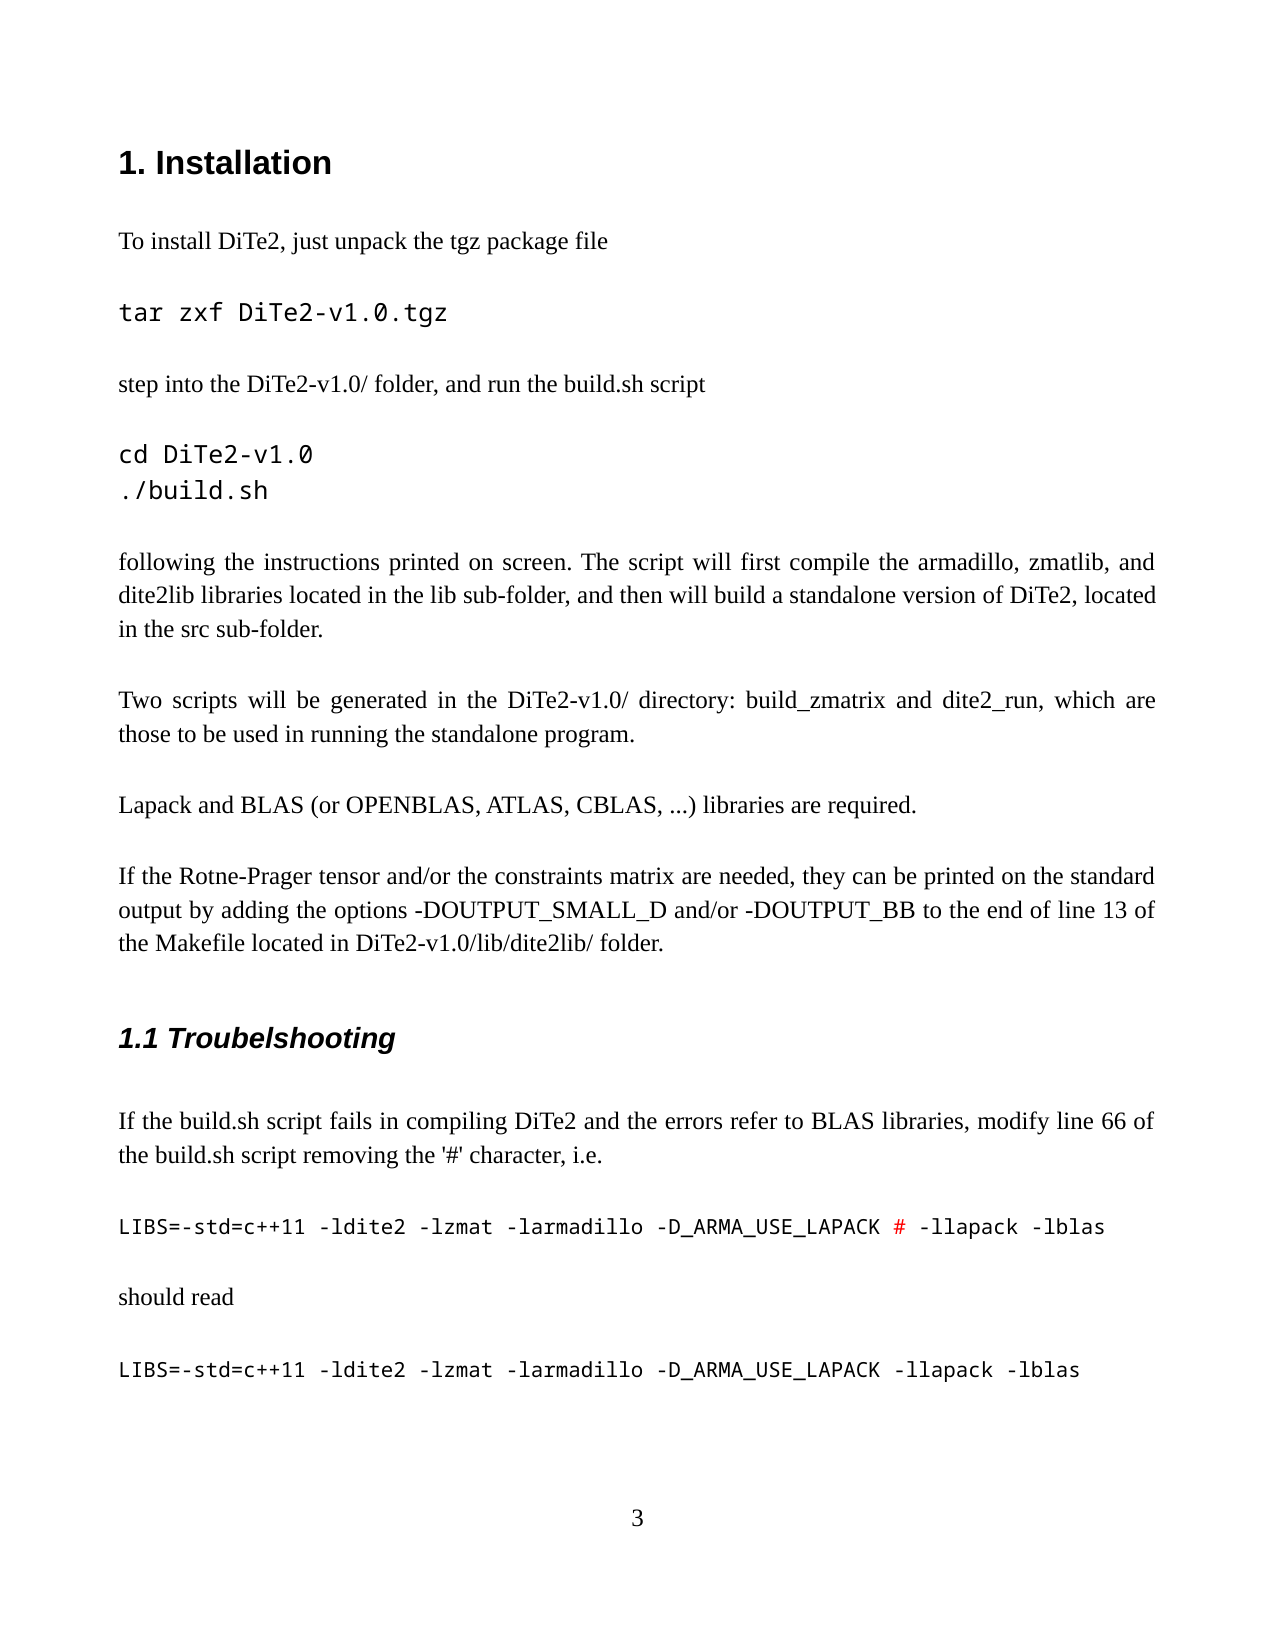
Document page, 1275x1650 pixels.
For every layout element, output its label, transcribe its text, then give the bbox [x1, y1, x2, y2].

text LIBS=-std=c++11 -ldite2 -lzmat -larmadillo -D_ARMA_USE_LAPACK # -llapack -lblas [118, 1208, 1157, 1241]
subtitle 1.1 Troubelshooting [118, 1021, 1157, 1055]
text LIBS=-std=c++11 -ldite2 -lzmat -larmadillo -D_ARMA_USE_LAPACK -llapack -lblas [118, 1350, 1157, 1384]
text To install DiTe2, just unpack the tgz package file [118, 223, 1157, 257]
text Lapack and BLAS (or OPENBLAS, ATLAS, CBLAS, ...) libraries are required. [118, 787, 1157, 820]
text If the Rotne-Prager tensor and/or the constraints matrix are needed, they can be printed on the standard output by adding the options -DOUTPUT_SMALL_D and/or -DOUTPUT_BB to the end of line 13 of the Makefile located in DiTe2-v1.0/lib/dite2lib/ folder. [118, 858, 1157, 959]
text step into the DiTe2-v1.0/ folder, and run the build.sh script [118, 366, 1157, 399]
text ./build.sh [118, 472, 1157, 506]
text If the build.sh script fails in compiling DiTe2 and the errors refer to BLAS libraries, modify line 66 of the build.sh script removing the '#' character, i.e. [118, 1103, 1157, 1170]
text tar zxf DiTe2-v1.0.tgz [118, 294, 1157, 328]
text cd DiTe2-v1.0 [118, 437, 1157, 470]
text following the instructions printed on screen. The script will first compile the armadillo, zmatlib, and dite2lib libraries located in the lib sub-folder, and then will build a standalone version of DiTe2, located in the src sub-folder. [118, 544, 1157, 644]
text should read [118, 1279, 1157, 1313]
text Two scripts will be generated in the DiTe2-v1.0/ directory: build_zmatrix and dite2_run, which are those to be used in running the standalone program. [118, 682, 1157, 749]
subtitle 1. Installation [118, 143, 1157, 182]
